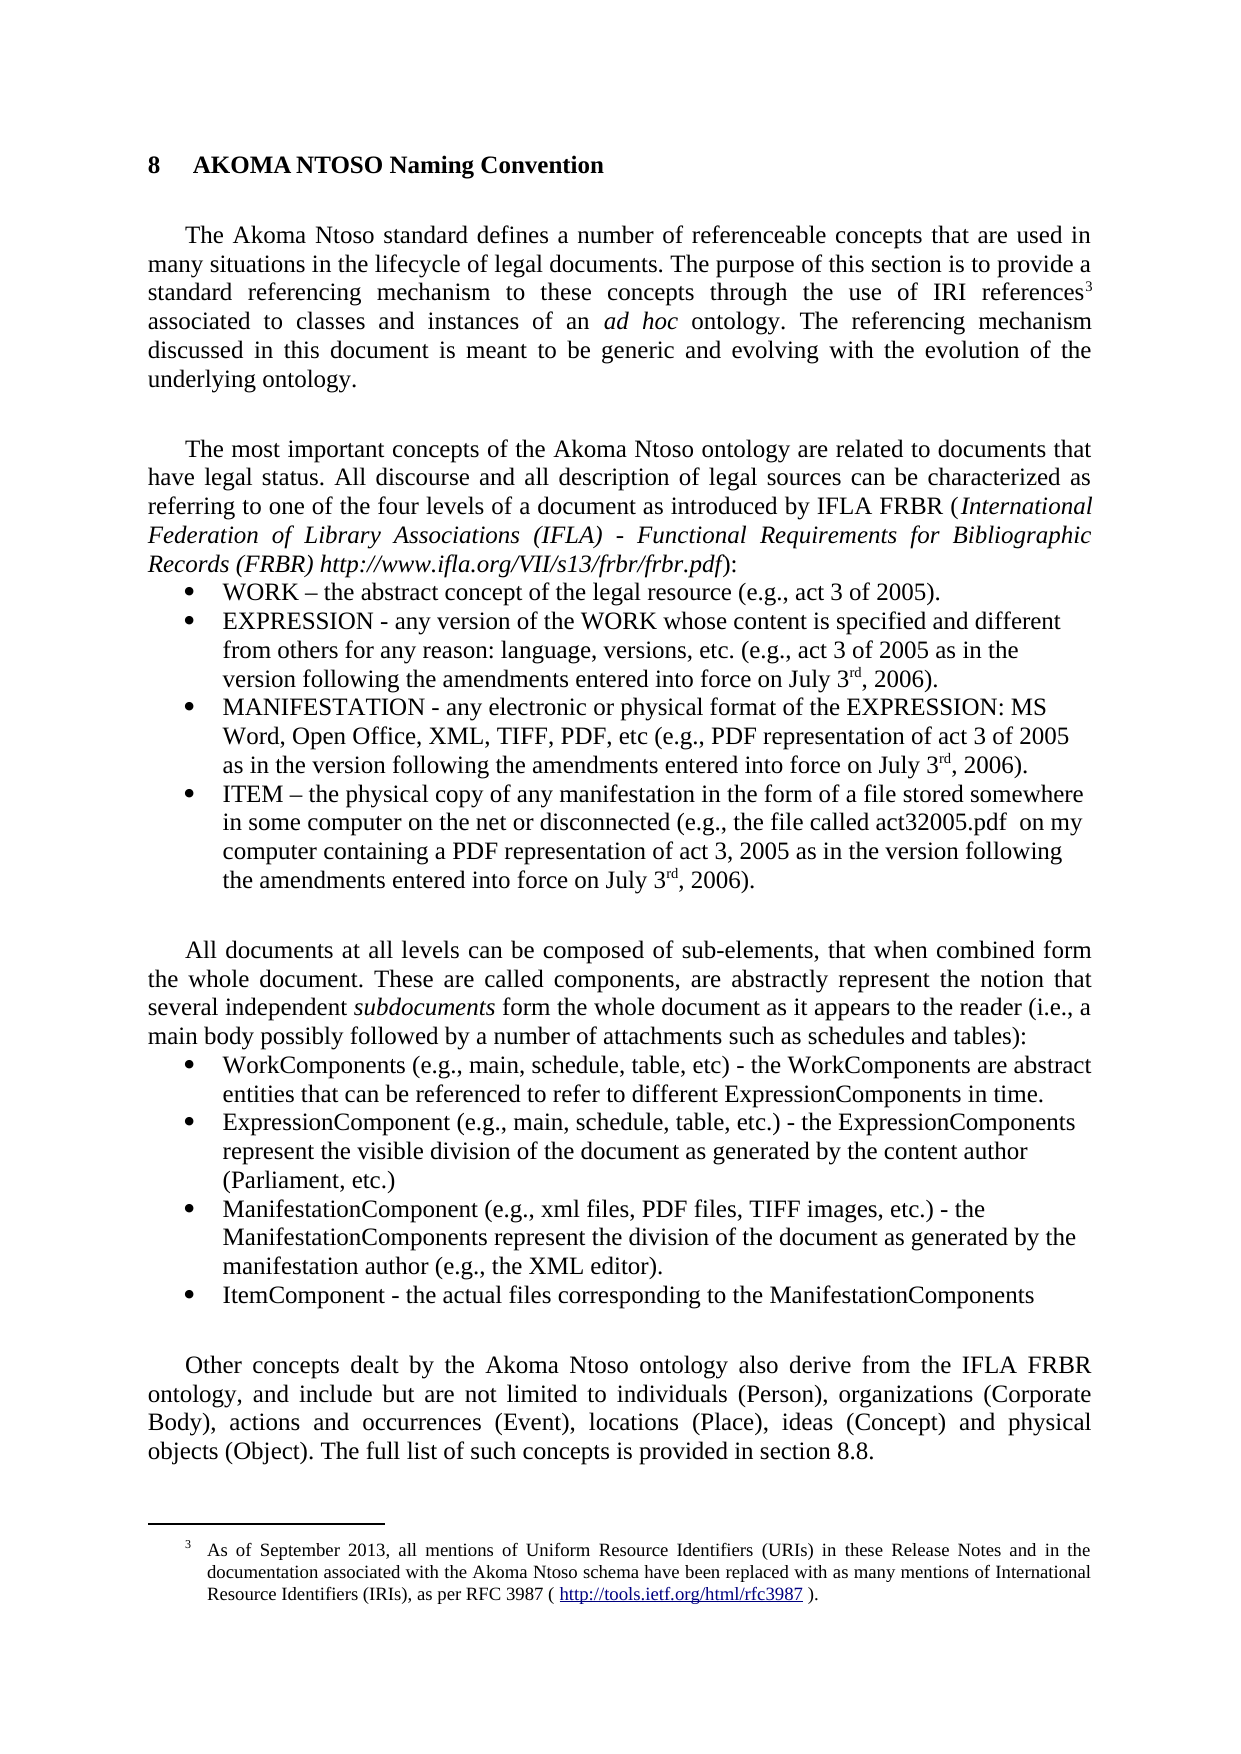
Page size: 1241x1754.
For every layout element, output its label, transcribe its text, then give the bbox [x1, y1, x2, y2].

list EXPRESSION - any version of the WORK whose content is specified and different from others for any reason: language, versions, etc. (e.g., act 3 of 2005 as in the version following the amendments entered into force on July 3rd, 2006). [185, 606, 1092, 692]
text All documents at all levels can be composed of sub-elements, that when combined form the whole document. These are called components, are abstractly represent the notion that several independent subdocuments form the whole document as it appears to the reader (i.e., a main body possibly followed by a number of attachments such as schedules and tables): [148, 935, 1092, 1050]
list WorkComponents (e.g., main, schedule, table, etc) - the WorkComponents are abstract entities that can be referenced to refer to different ExpressionComponents in time. [185, 1050, 1092, 1107]
list ExpressionComponent (e.g., main, schedule, table, etc.) - the ExpressionComponents represent the visible division of the document as generated by the content author (Parliament, etc.) [185, 1107, 1092, 1194]
list MANIFESTATION - any electronic or physical format of the EXPRESSION: MS Word, Open Office, XML, TIFF, PDF, etc (e.g., PDF representation of act 3 of 2005 as in the version following the amendments entered into force on July 3rd, 2006). [185, 692, 1092, 779]
list ITEM – the physical copy of any manifestation in the form of a file stored somewhere in some computer on the net or disconnected (e.g., the file called act32005.pdf on my computer containing a PDF representation of act 3, 2005 as in the version following the amendments entered into force on July 3rd, 2006). [185, 779, 1092, 894]
text The Akoma Ntoso standard defines a number of referenceable concepts that are used in many situations in the lifecycle of legal documents. The purpose of this section is to provide a standard referencing mechanism to these concepts through the use of IRI references associated to classes and instances of an ad hoc ontology. The referencing mechanism discussed in this document is meant to be generic and evolving with the evolution of the underlying ontology. [148, 220, 1092, 392]
list ManifestationComponent (e.g., xml files, PDF files, TIFF images, etc.) - the ManifestationComponents represent the division of the document as generated by the manifestation author (e.g., the XML editor). [185, 1194, 1092, 1280]
subtitle AKOMA NTOSO Naming Convention [148, 150, 1092, 179]
list ItemComponent - the actual files corresponding to the ManifestationComponents [185, 1280, 1092, 1309]
text Other concepts dealt by the Akoma Ntoso ontology also derive from the IFLA FRBR ontology, and include but are not limited to individuals (Person), organizations (Corporate Body), actions and occurrences (Event), locations (Place), ideas (Concept) and physical objects (Object). The full list of such concepts is provided in section 8.8. [148, 1350, 1092, 1465]
text The most important concepts of the Akoma Ntoso ontology are related to documents that have legal status. All discourse and all description of legal sources can be characterized as referring to one of the four levels of a document as introduced by IFLA FRBR (International Federation of Library Associations (IFLA) - Functional Requirements for Bibliographic Records (FRBR) http://www.ifla.org/VII/s13/frbr/frbr.pdf): [148, 434, 1092, 577]
list WORK – the abstract concept of the legal resource (e.g., act 3 of 2005). [185, 577, 1092, 606]
text As of September 2013, all mentions of Uniform Resource Identifiers (URIs) in these Release Notes and in the documentation associated with the Akoma Ntoso schema have been replaced with as many mentions of International Resource Identifiers (IRIs), as per RFC 3987 ( http://tools.ietf.org/html/rfc3987 ). [185, 1537, 1092, 1604]
